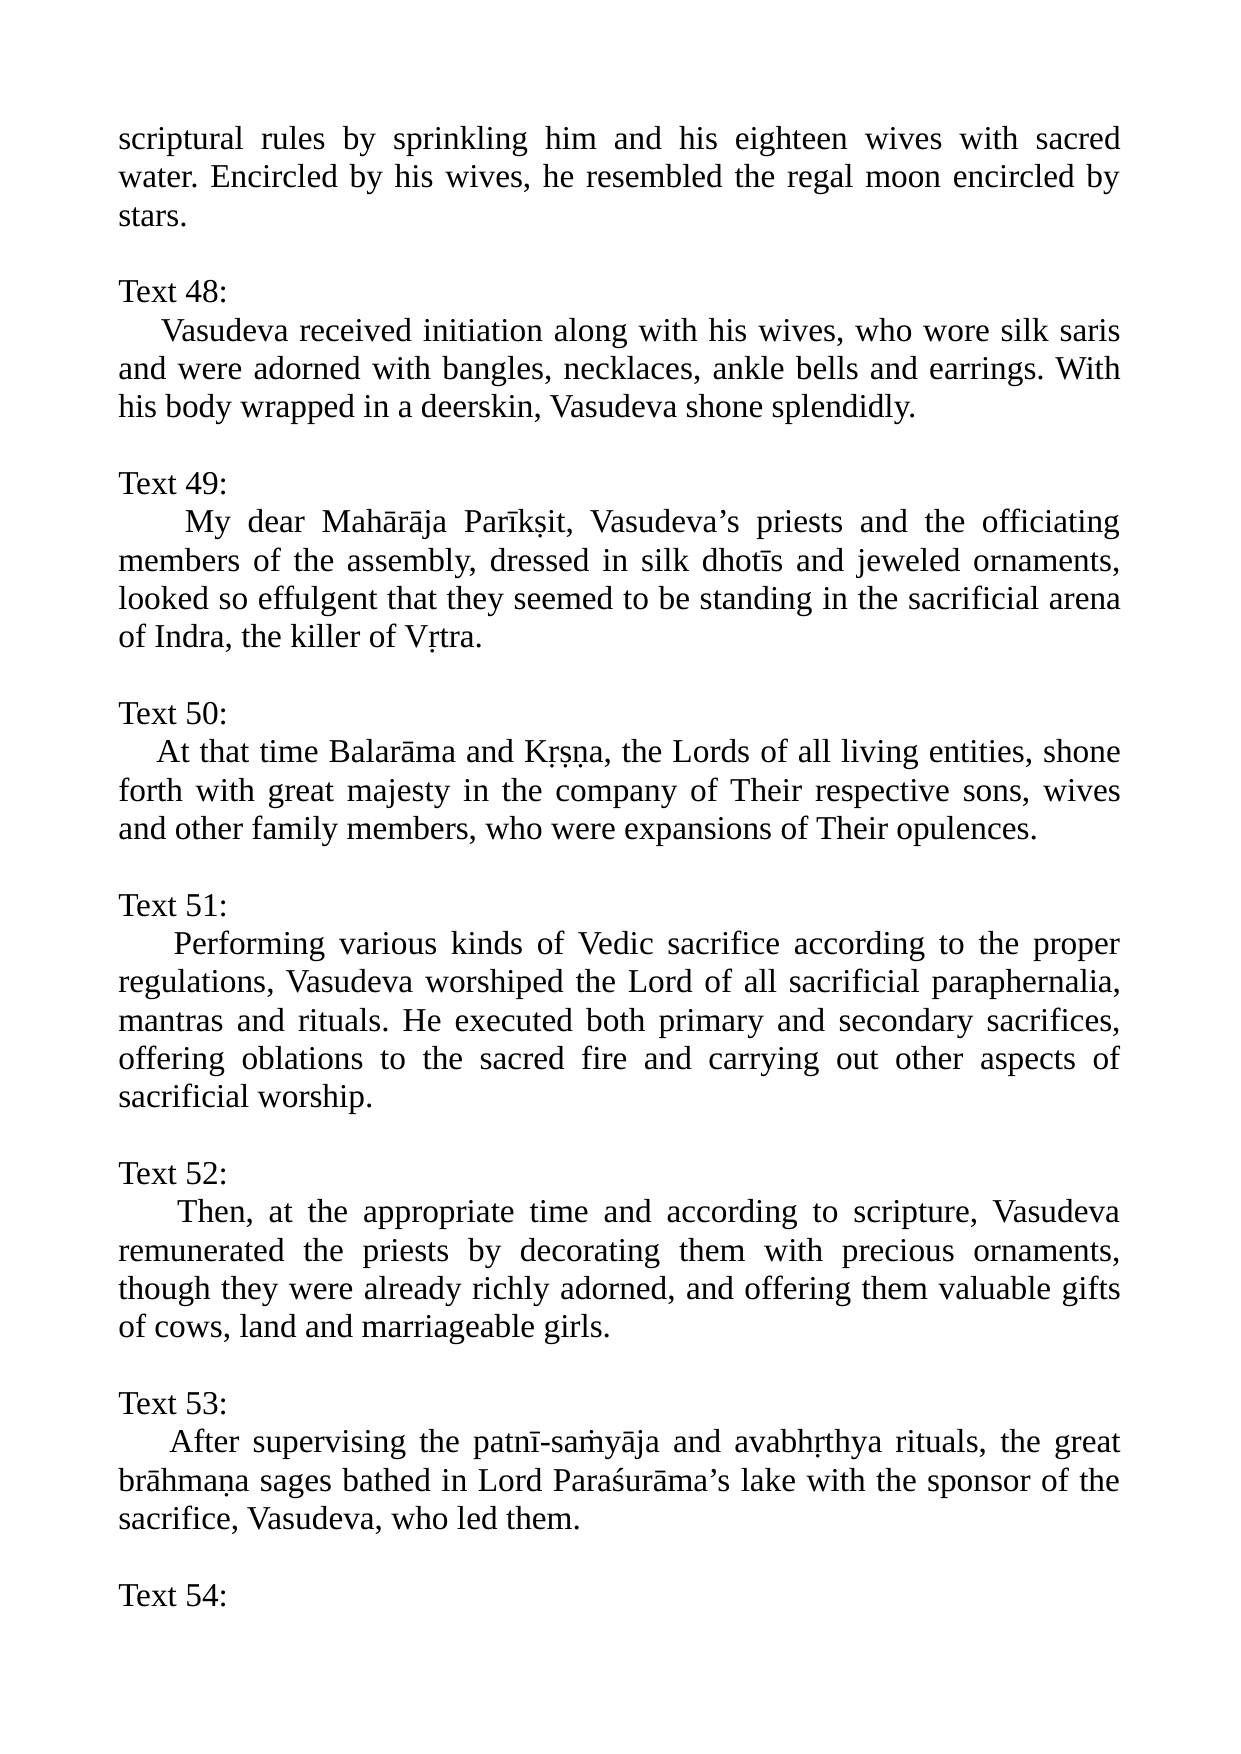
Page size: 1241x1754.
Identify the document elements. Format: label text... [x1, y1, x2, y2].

text Text 49: [118, 463, 1122, 501]
text Text 53: [118, 1383, 1122, 1421]
text Text 54: [118, 1575, 1122, 1613]
text scriptural rules by sprinkling him and his eighteen wives with sacred water. Encircled by his wives, he resembled the regal moon encircled by stars. [118, 118, 1122, 233]
text My dear Mahārāja Parīkṣit, Vasudeva’s priests and the officiating members of the assembly, dressed in silk dhotīs and jeweled ornaments, looked so effulgent that they seemed to be standing in the sacrificial arena of Indra, the killer of Vṛtra. [118, 501, 1122, 655]
text Performing various kinds of Vedic sacrifice according to the proper regulations, Vasudeva worshiped the Lord of all sacrificial paraphernalia, mantras and rituals. He executed both primary and secondary sacrifices, offering oblations to the sacred fire and carrying out other aspects of sacrificial worship. [118, 923, 1122, 1115]
text Vasudeva received initiation along with his wives, who wore silk saris and were adorned with bangles, necklaces, ankle bells and earrings. With his body wrapped in a deerskin, Vasudeva shone splendidly. [118, 310, 1122, 425]
text Text 52: [118, 1153, 1122, 1191]
text Then, at the appropriate time and according to scripture, Vasudeva remunerated the priests by decorating them with precious ornaments, though they were already richly adorned, and offering them valuable gifts of cows, land and marriageable girls. [118, 1191, 1122, 1345]
text After supervising the patnī-saṁyāja and avabhṛthya rituals, the great brāhmaṇa sages bathed in Lord Paraśurāma’s lake with the sponsor of the sacrifice, Vasudeva, who led them. [118, 1421, 1122, 1536]
text Text 50: [118, 693, 1122, 731]
text Text 51: [118, 885, 1122, 923]
text Text 48: [118, 271, 1122, 310]
text At that time Balarāma and Kṛṣṇa, the Lords of all living entities, shone forth with great majesty in the company of Their respective sons, wives and other family members, who were expansions of Their opulences. [118, 731, 1122, 846]
